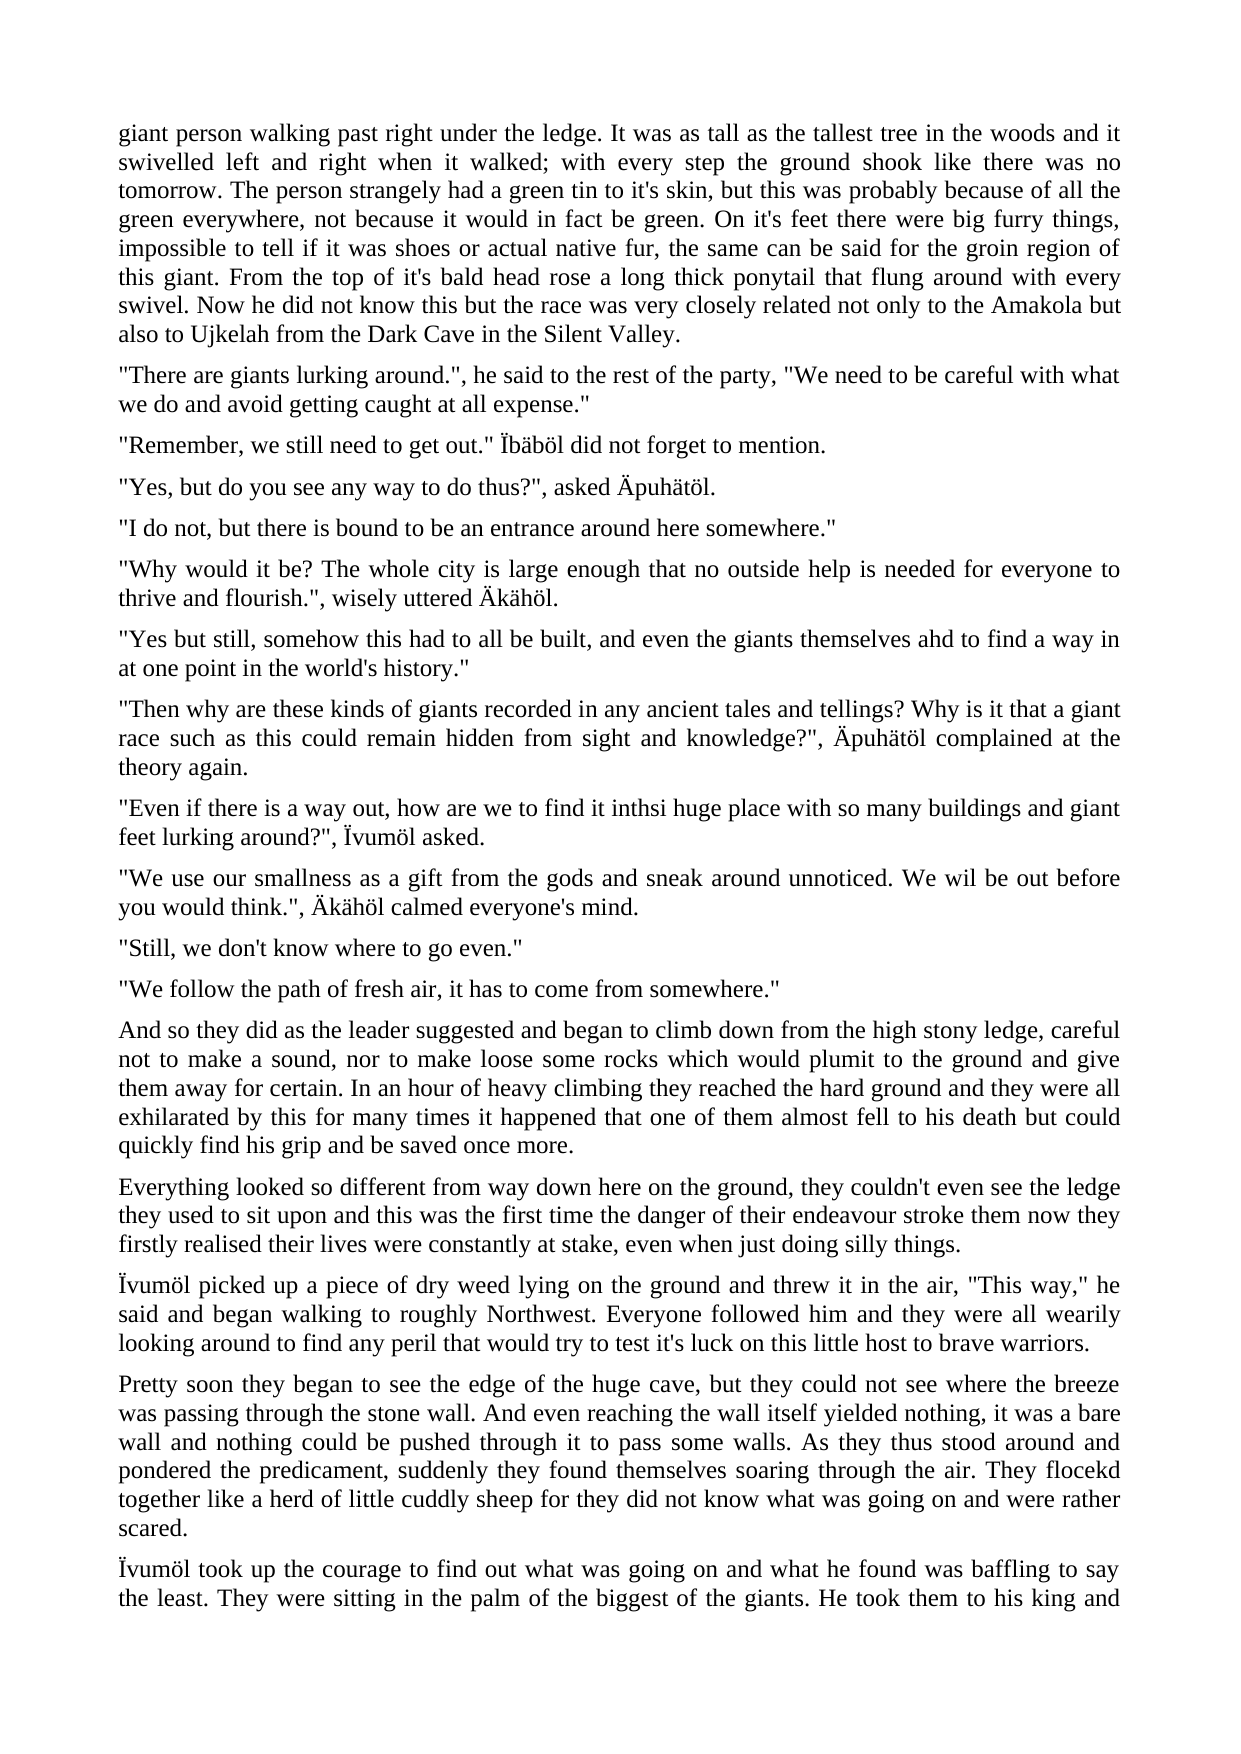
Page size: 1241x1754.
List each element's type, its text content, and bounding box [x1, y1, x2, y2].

text And so they did as the leader suggested and began to climb down from the high stony ledge, careful not to make a sound, nor to make loose some rocks which would plumit to the ground and give them away for certain. In an hour of heavy climbing they reached the hard ground and they were all exhilarated by this for many times it happened that one of them almost fell to his death but could quickly find his grip and be saved once more. [118, 1016, 1122, 1159]
text "There are giants lurking around.", he said to the rest of the party, "We need to be careful with what we do and avoid getting caught at all expense." [118, 361, 1122, 418]
text Pretty soon they began to see the edge of the huge cave, but they could not see where the breeze was passing through the stone wall. And even reaching the wall itself yielded nothing, it was a bare wall and nothing could be pushed through it to pass some walls. As they thus stood around and pondered the predicament, suddenly they found themselves soaring through the air. They flocekd together like a herd of little cuddly sheep for they did not know what was going on and were rather scared. [118, 1369, 1122, 1542]
text Ïvumöl took up the courage to find out what was going on and what he found was baffling to say the least. They were sitting in the palm of the biggest of the giants. He took them to his king and [118, 1554, 1122, 1612]
text "Still, we don't know where to go even." [118, 933, 1122, 962]
text Ïvumöl picked up a piece of dry weed lying on the ground and threw it in the air, "This way," he said and began walking to roughly Northwest. Everyone followed him and they were all wearily looking around to find any peril that would try to test it's luck on this little host to brave warriors. [118, 1271, 1122, 1357]
text "I do not, but there is bound to be an entrance around here somewhere." [118, 513, 1122, 542]
text "We follow the path of fresh air, it has to come from somewhere." [118, 974, 1122, 1003]
text "We use our smallness as a gift from the gods and sneak around unnoticed. We wil be out before you would think.", Äkähöl calmed everyone's mind. [118, 863, 1122, 921]
text Everything looked so different from way down here on the ground, they couldn't even see the ledge they used to sit upon and this was the first time the danger of their endeavour stroke them now they firstly realised their lives were constantly at stake, even when just doing silly things. [118, 1172, 1122, 1258]
text "Remember, we still need to get out." Ïbäböl did not forget to mention. [118, 431, 1122, 459]
text giant person walking past right under the ledge. It was as tall as the tallest tree in the woods and it swivelled left and right when it walked; with every step the ground shook like there was no tomorrow. The person strangely had a green tin to it's skin, but this was probably because of all the green everywhere, not because it would in fact be green. On it's feet there were big furry things, impossible to tell if it was shoes or actual native fur, the same can be said for the groin region of this giant. From the top of it's bald head rose a long thick ponytail that flung around with every swivel. Now he did not know this but the race was very closely related not only to the Amakola but also to Ujkelah from the Dark Cave in the Silent Valley. [118, 118, 1122, 348]
text "Yes but still, somehow this had to all be built, and even the giants themselves ahd to find a way in at one point in the world's history." [118, 624, 1122, 682]
text "Yes, but do you see any way to do thus?", asked Äpuhätöl. [118, 472, 1122, 501]
text "Even if there is a way out, how are we to find it inthsi huge place with so many buildings and giant feet lurking around?", Ïvumöl asked. [118, 793, 1122, 851]
text "Why would it be? The whole city is large enough that no outside help is needed for everyone to thrive and flourish.", wisely uttered Äkähöl. [118, 554, 1122, 612]
text "Then why are these kinds of giants recorded in any ancient tales and tellings? Why is it that a giant race such as this could remain hidden from sight and knowledge?", Äpuhätöl complained at the theory again. [118, 694, 1122, 781]
